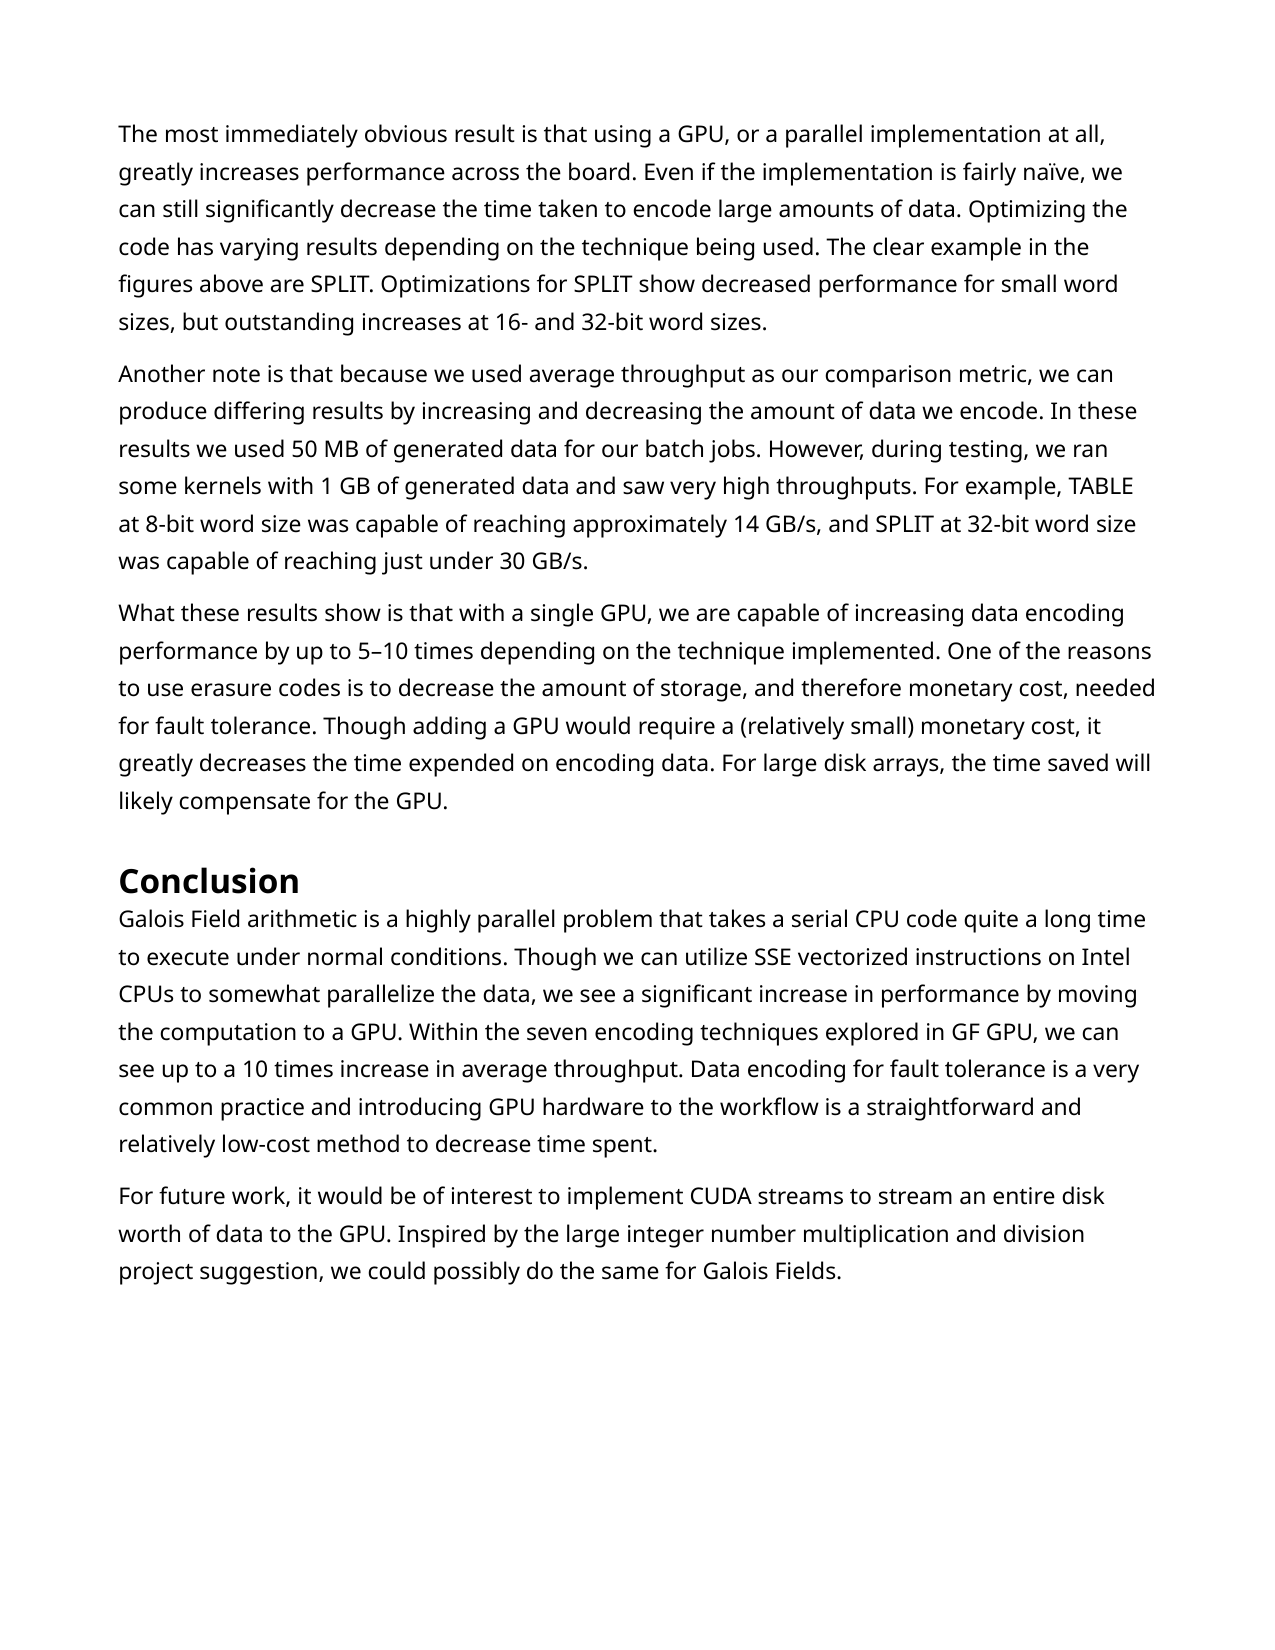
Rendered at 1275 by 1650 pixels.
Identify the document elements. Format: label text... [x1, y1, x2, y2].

text Another note is that because we used average throughput as our comparison metric, we can produce differing results by increasing and decreasing the amount of data we encode. In these results we used 50 MB of generated data for our batch jobs. However, during testing, we ran some kernels with 1 GB of generated data and saw very high throughputs. For example, TABLE at 8-bit word size was capable of reaching approximately 14 GB/s, and SPLIT at 32-bit word size was capable of reaching just under 30 GB/s. [118, 358, 1157, 576]
text For future work, it would be of interest to implement CUDA streams to stream an entire disk worth of data to the GPU. Inspired by the large integer number multiplication and division project suggestion, we could possibly do the same for Galois Fields. [118, 1180, 1157, 1286]
text The most immediately obvious result is that using a GPU, or a parallel implementation at all, greatly increases performance across the board. Even if the implementation is fairly naïve, we can still significantly decrease the time taken to encode large amounts of data. Optimizing the code has varying results depending on the technique being used. The clear example in the figures above are SPLIT. Optimizations for SPLIT show decreased performance for small word sizes, but outstanding increases at 16- and 32-bit word sizes. [118, 118, 1157, 337]
subtitle Conclusion [118, 858, 1157, 903]
text What these results show is that with a single GPU, we are capable of increasing data encoding performance by up to 5–10 times depending on the technique implemented. One of the reasons to use erasure codes is to decrease the amount of storage, and therefore monetary cost, needed for fault tolerance. Though adding a GPU would require a (relatively small) monetary cost, it greatly decreases the time expended on encoding data. For large disk arrays, the time saved will likely compensate for the GPU. [118, 597, 1157, 816]
text Galois Field arithmetic is a highly parallel problem that takes a serial CPU code quite a long time to execute under normal conditions. Though we can utilize SSE vectorized instructions on Intel CPUs to somewhat parallelize the data, we see a significant increase in performance by moving the computation to a GPU. Within the seven encoding techniques explored in GF GPU, we can see up to a 10 times increase in average throughput. Data encoding for fault tolerance is a very common practice and introducing GPU hardware to the workflow is a straightforward and relatively low-cost method to decrease time spent. [118, 903, 1157, 1159]
